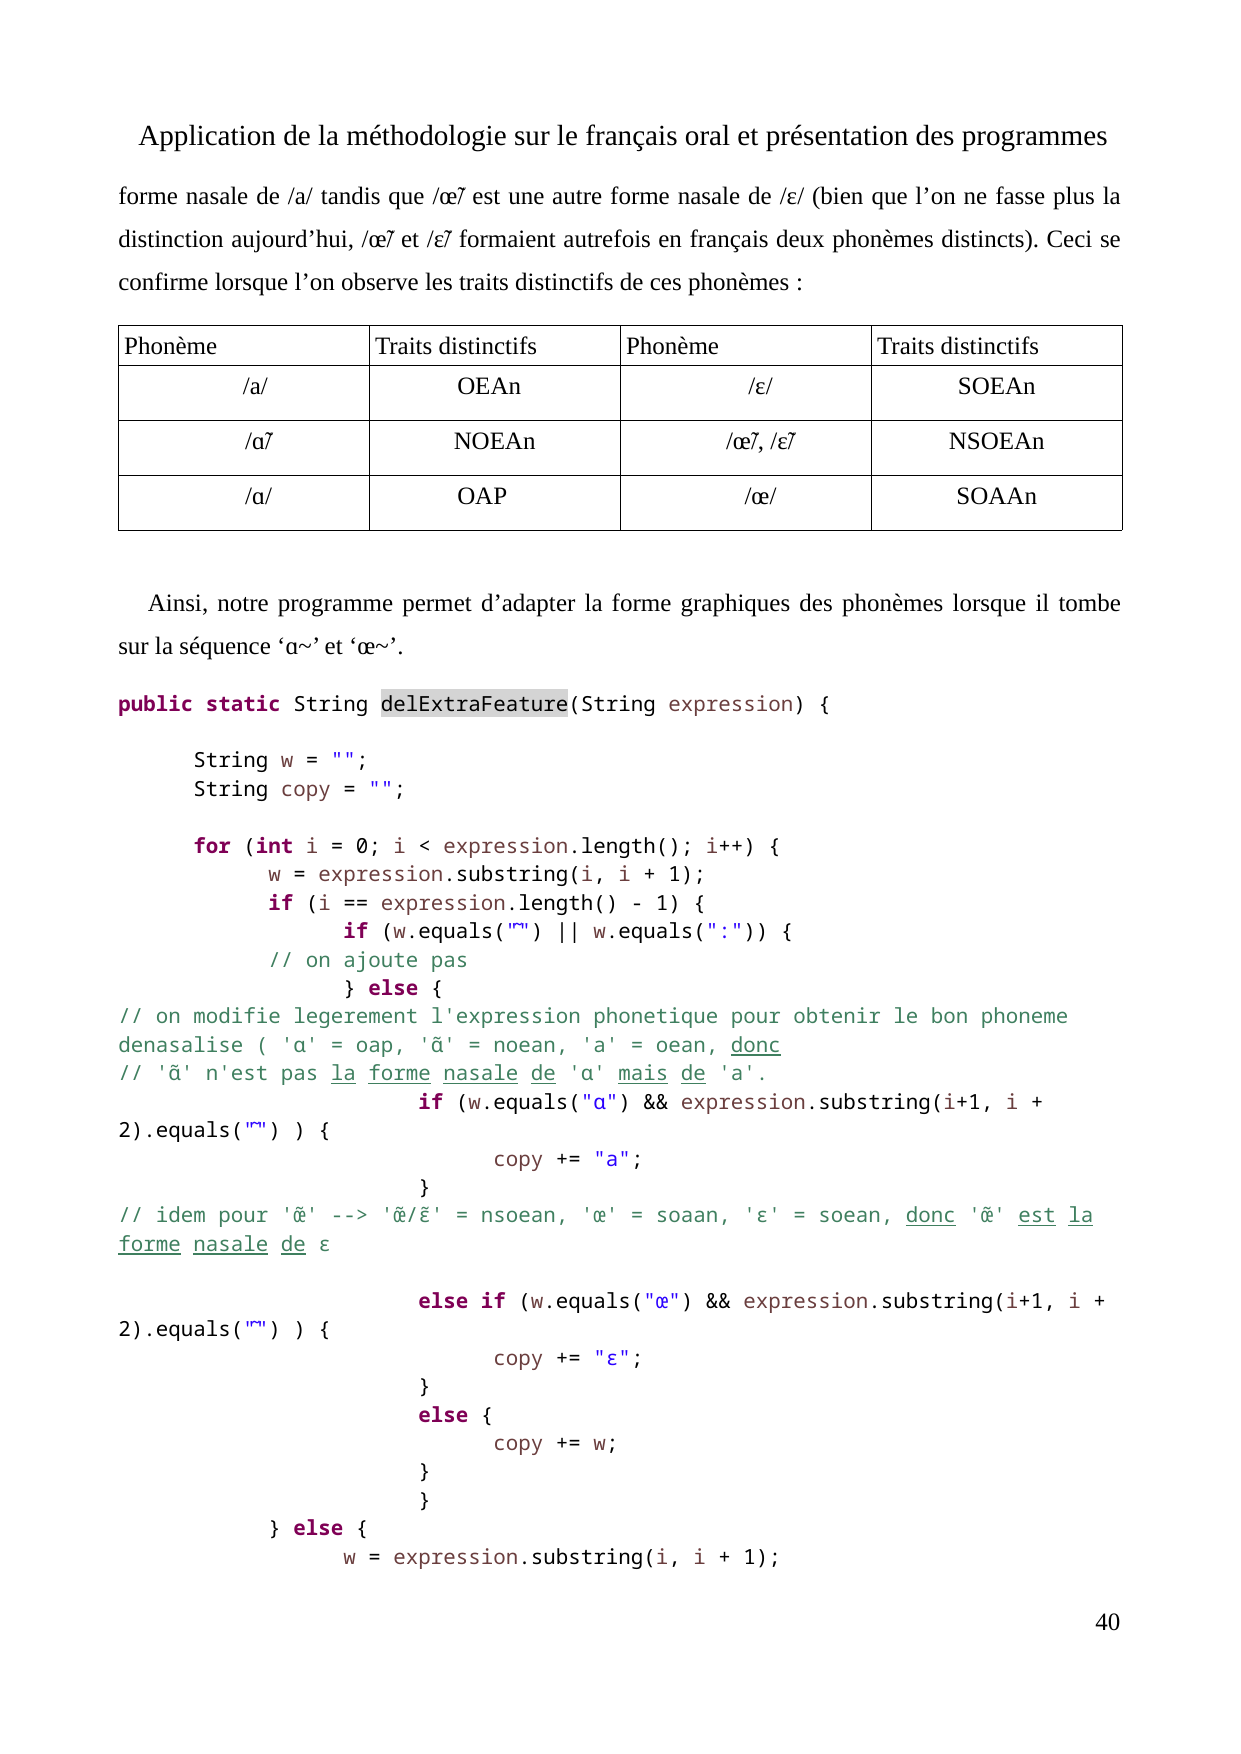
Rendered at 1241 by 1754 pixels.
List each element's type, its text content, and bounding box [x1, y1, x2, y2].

table_header Phonème [621, 326, 871, 365]
table_cell SOEAn [872, 366, 1122, 420]
text // on modifie legerement l'expression phonetique pour obtenir le bon phoneme denasalise ( 'ɑ' = oap, 'ɑ̃' = noean, 'a' = oean, donc [118, 1002, 1122, 1058]
text else { [118, 1400, 1122, 1428]
text } [118, 1172, 1122, 1201]
table_cell /œ/ [621, 476, 871, 530]
table_cell /a/ [119, 366, 369, 420]
text } [118, 1485, 1122, 1513]
text copy += w; [118, 1428, 1122, 1457]
text } else { [118, 1513, 1122, 1542]
table_cell /ɑ/ [119, 476, 369, 530]
table_header Traits distinctifs [872, 326, 1122, 365]
text // on ajoute pas [118, 945, 1122, 973]
text } [118, 1457, 1122, 1485]
text if (w.equals("̃") || w.equals(":")) { [118, 916, 1122, 945]
table_cell NOEAn [370, 421, 620, 475]
text for (int i = 0; i < expression.length(); i++) { [118, 831, 1122, 859]
text Ainsi, notre programme permet d’adapter la forme graphiques des phonèmes lorsque il tombe sur la séquence ‘ɑ~’ et ‘œ~’. [118, 588, 1122, 660]
text if (i == expression.length() - 1) { [118, 888, 1122, 916]
text String w = ""; [118, 746, 1122, 774]
table_header Traits distinctifs [370, 326, 620, 365]
text String copy = ""; [118, 774, 1122, 802]
text else if (w.equals("œ") && expression.substring(i+1, i + 2).equals("̃") ) { [118, 1286, 1122, 1343]
text } [118, 1371, 1122, 1400]
table_cell SOAAn [872, 476, 1122, 530]
table_cell OEAn [370, 366, 620, 420]
text copy += "ɛ"; [118, 1343, 1122, 1371]
text public static String delExtraFeature(String expression) { [118, 689, 1122, 717]
table_cell /œ̃/, /ɛ̃/ [621, 421, 871, 475]
text w = expression.substring(i, i + 1); [118, 859, 1122, 888]
table_header Phonème [119, 326, 369, 365]
table_cell OAP [370, 476, 620, 530]
text } else { [118, 973, 1122, 1002]
text w = expression.substring(i, i + 1); [118, 1542, 1122, 1570]
text // idem pour 'œ̃' --> 'œ̃/ɛ̃' = nsoean, 'œ' = soaan, 'ɛ' = soean, donc 'œ̃' est la forme nasale de ɛ [118, 1201, 1122, 1257]
table_cell NSOEAn [872, 421, 1122, 475]
text forme nasale de /a/ tandis que /œ̃/ est une autre forme nasale de /ɛ/ (bien que l’on ne fasse plus la distinction aujourd’hui, /œ̃/ et /ɛ̃/ formaient autrefois en français deux phonèmes distincts). Ceci se confirme lorsque l’on observe les traits distinctifs de ces phonèmes : [118, 181, 1122, 296]
table_cell /ɑ̃/ [119, 421, 369, 475]
text copy += "a"; [118, 1144, 1122, 1172]
table_cell /ɛ/ [621, 366, 871, 420]
text if (w.equals("ɑ") && expression.substring(i+1, i + 2).equals("̃") ) { [118, 1087, 1122, 1144]
text // 'ɑ̃' n'est pas la forme nasale de 'ɑ' mais de 'a'. [118, 1058, 1122, 1087]
